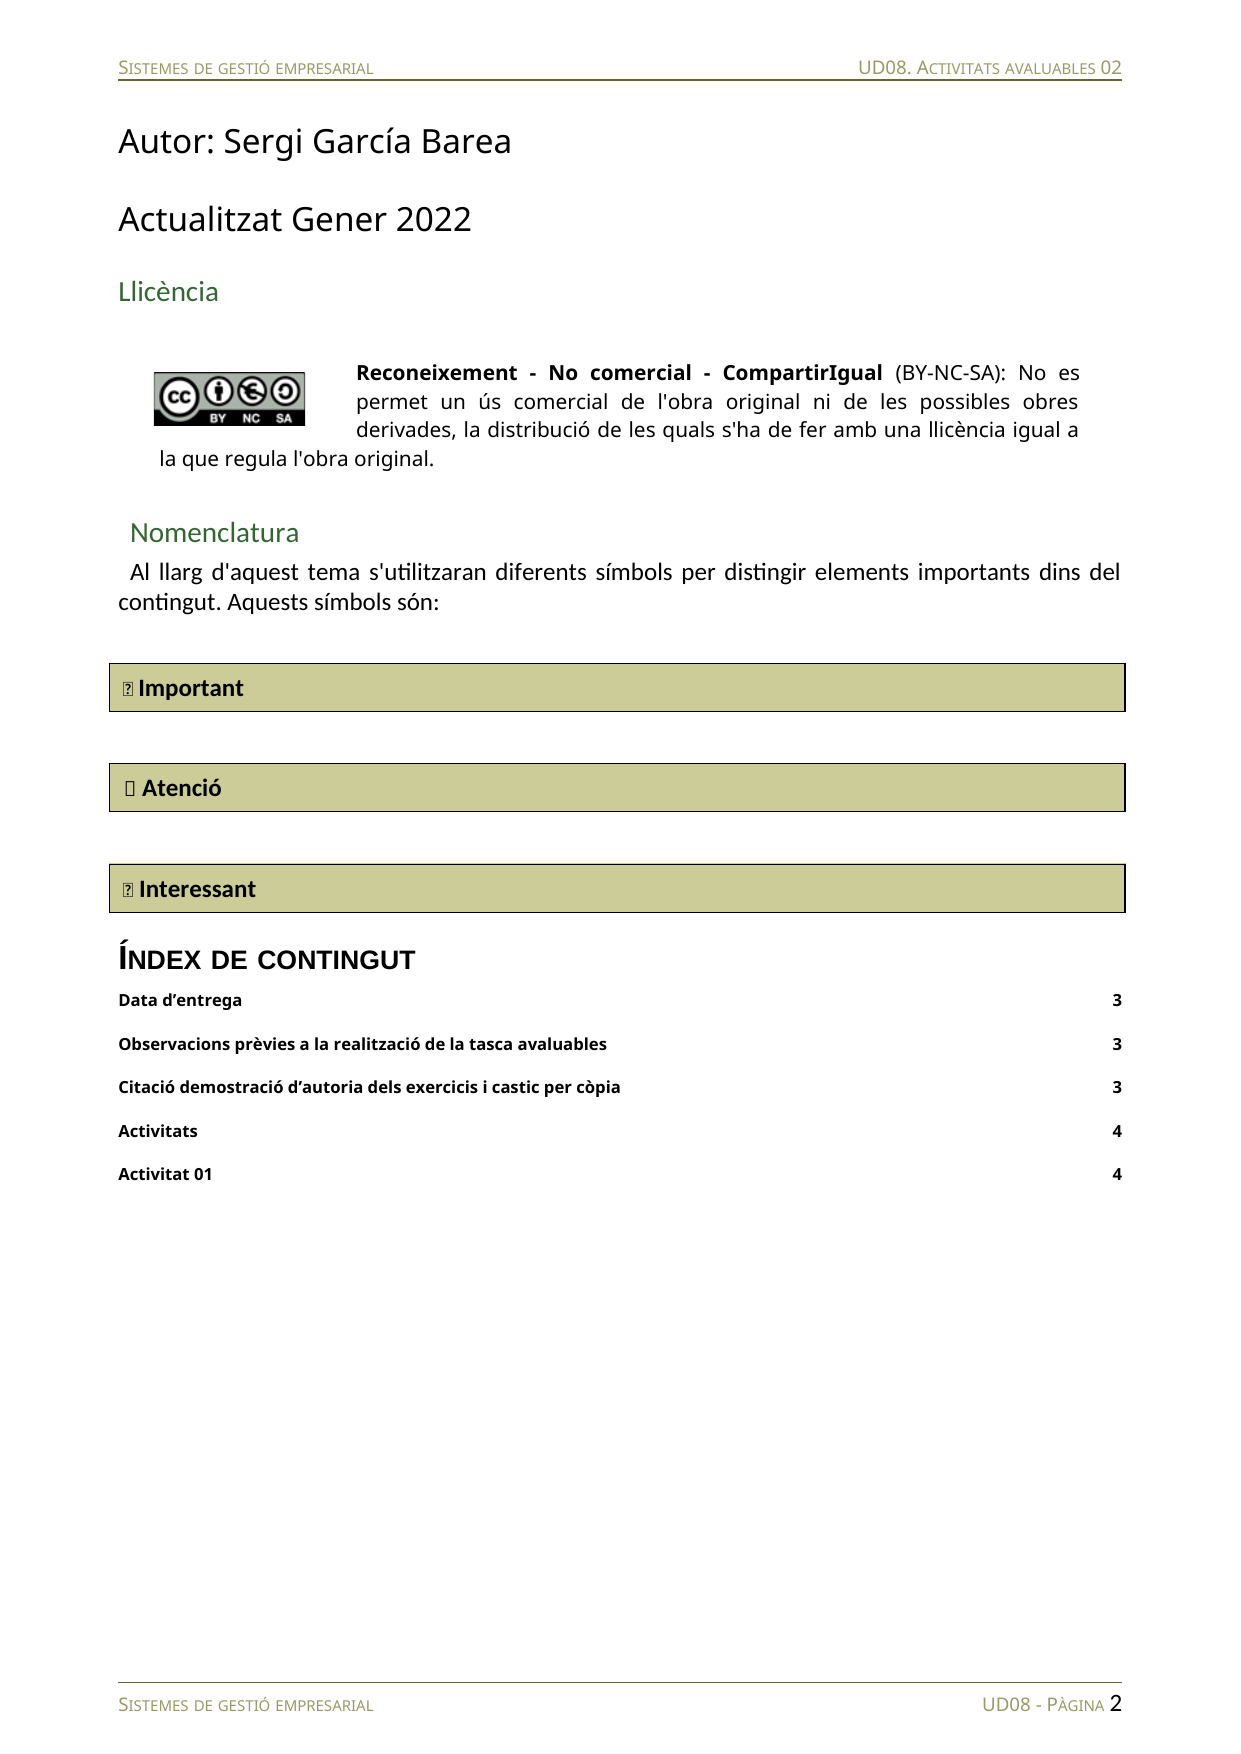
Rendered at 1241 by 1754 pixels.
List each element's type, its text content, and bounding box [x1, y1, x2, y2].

picture [153, 372, 306, 426]
text Llicència [118, 273, 1122, 309]
text Nomenclatura [118, 514, 1122, 549]
text Actualitzat Gener 2022 [118, 196, 1122, 241]
text Activitat 01 4 [118, 1163, 1122, 1186]
text Data d’entrega 3 [118, 989, 1122, 1011]
text Observacions prèvies a la realització de la tasca avaluables 3 [118, 1032, 1122, 1055]
text Reconeixement - No comercial - CompartirIgual (BY-NC-SA): No es permet un ús comercial de l'obra original ni de les possibles obres derivades, la distribució de les quals s'ha de fer amb una llicència igual a la que regula l'obra original. [159, 358, 1080, 472]
text Índex de contingut [118, 938, 1122, 976]
text Citació demostració d’autoria dels exercicis i castic per còpia 3 [118, 1076, 1122, 1098]
text 💬 Interessant [110, 865, 1124, 912]
text Activitats 4 [118, 1119, 1122, 1142]
text Autor: Sergi García Barea [118, 118, 1122, 163]
text 📖 Important [110, 664, 1124, 711]
text ❕ Atenció [110, 764, 1124, 811]
text Al llarg d'aquest tema s'utilitzaran diferents símbols per distingir elements importants dins del contingut. Aquests símbols són: [118, 556, 1122, 617]
